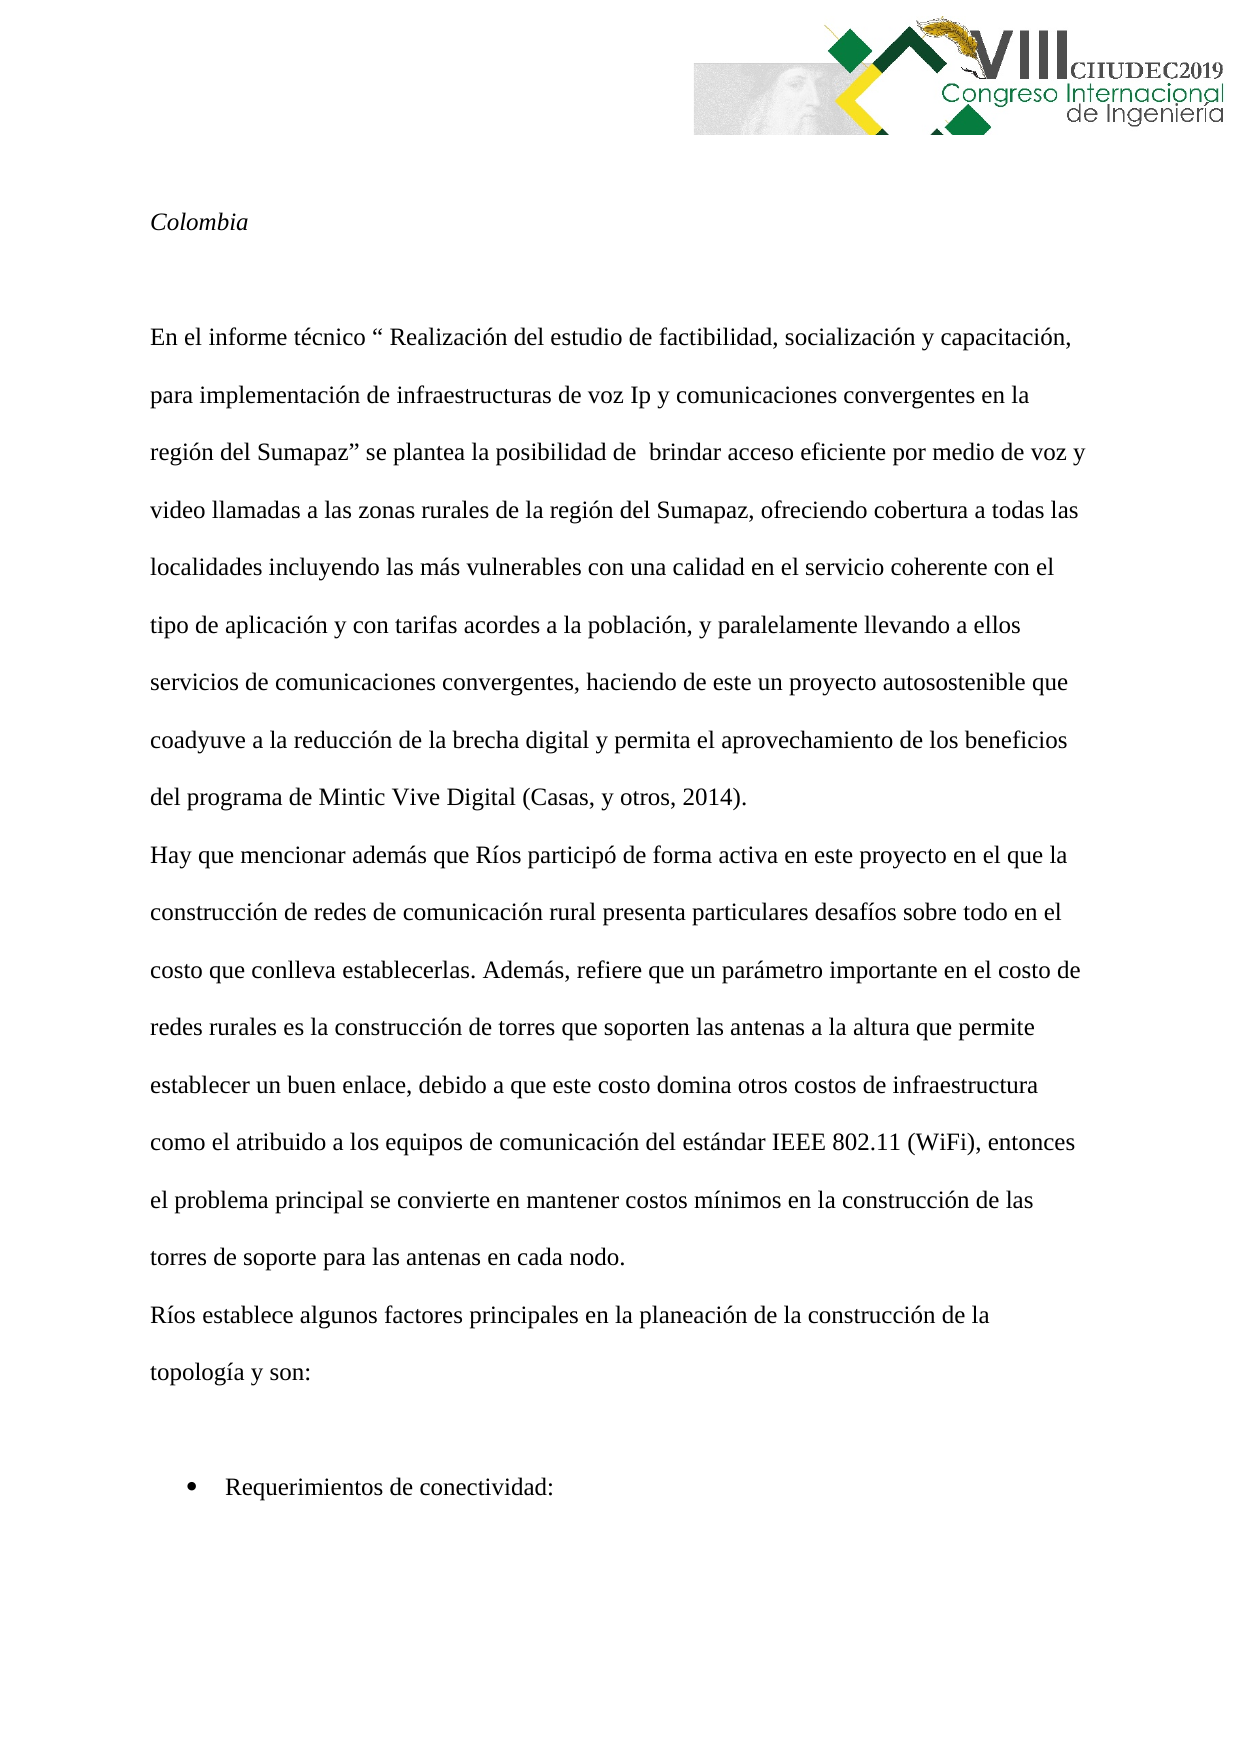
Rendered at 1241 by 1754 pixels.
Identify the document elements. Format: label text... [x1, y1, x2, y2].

text En el informe técnico “ Realización del estudio de factibilidad, socialización y capacitación, para implementación de infraestructuras de voz Ip y comunicaciones convergentes en la región del Sumapaz” se plantea la posibilidad de brindar acceso eficiente por medio de voz y video llamadas a las zonas rurales de la región del Sumapaz, ofreciendo cobertura a todas las localidades incluyendo las más vulnerables con una calidad en el servicio coherente con el tipo de aplicación y con tarifas acordes a la población, y paralelamente llevando a ellos servicios de comunicaciones convergentes, haciendo de este un proyecto autosostenible que coadyuve a la reducción de la brecha digital y permita el aprovechamiento de los beneficios del programa de Mintic Vive Digital [ CITATION Casas2014 \l 9226 ]. [150, 322, 1090, 811]
picture [693, 16, 1229, 135]
list Requerimientos de conectividad: [187, 1472, 1090, 1501]
text Colombia [150, 207, 1090, 236]
text Hay que mencionar además que Ríos participó de forma activa en este proyecto en el que la construcción de redes de comunicación rural presenta particulares desafíos sobre todo en el costo que conlleva establecerlas. Además, refiere que un parámetro importante en el costo de redes rurales es la construcción de torres que soporten las antenas a la altura que permite establecer un buen enlace, debido a que este costo domina otros costos de infraestructura como el atribuido a los equipos de comunicación del estándar IEEE 802.11 (WiFi), entonces el problema principal se convierte en mantener costos mínimos en la construcción de las torres de soporte para las antenas en cada nodo. [150, 840, 1090, 1271]
text Ríos establece algunos factores principales en la planeación de la construcción de la topología y son: [150, 1300, 1090, 1386]
